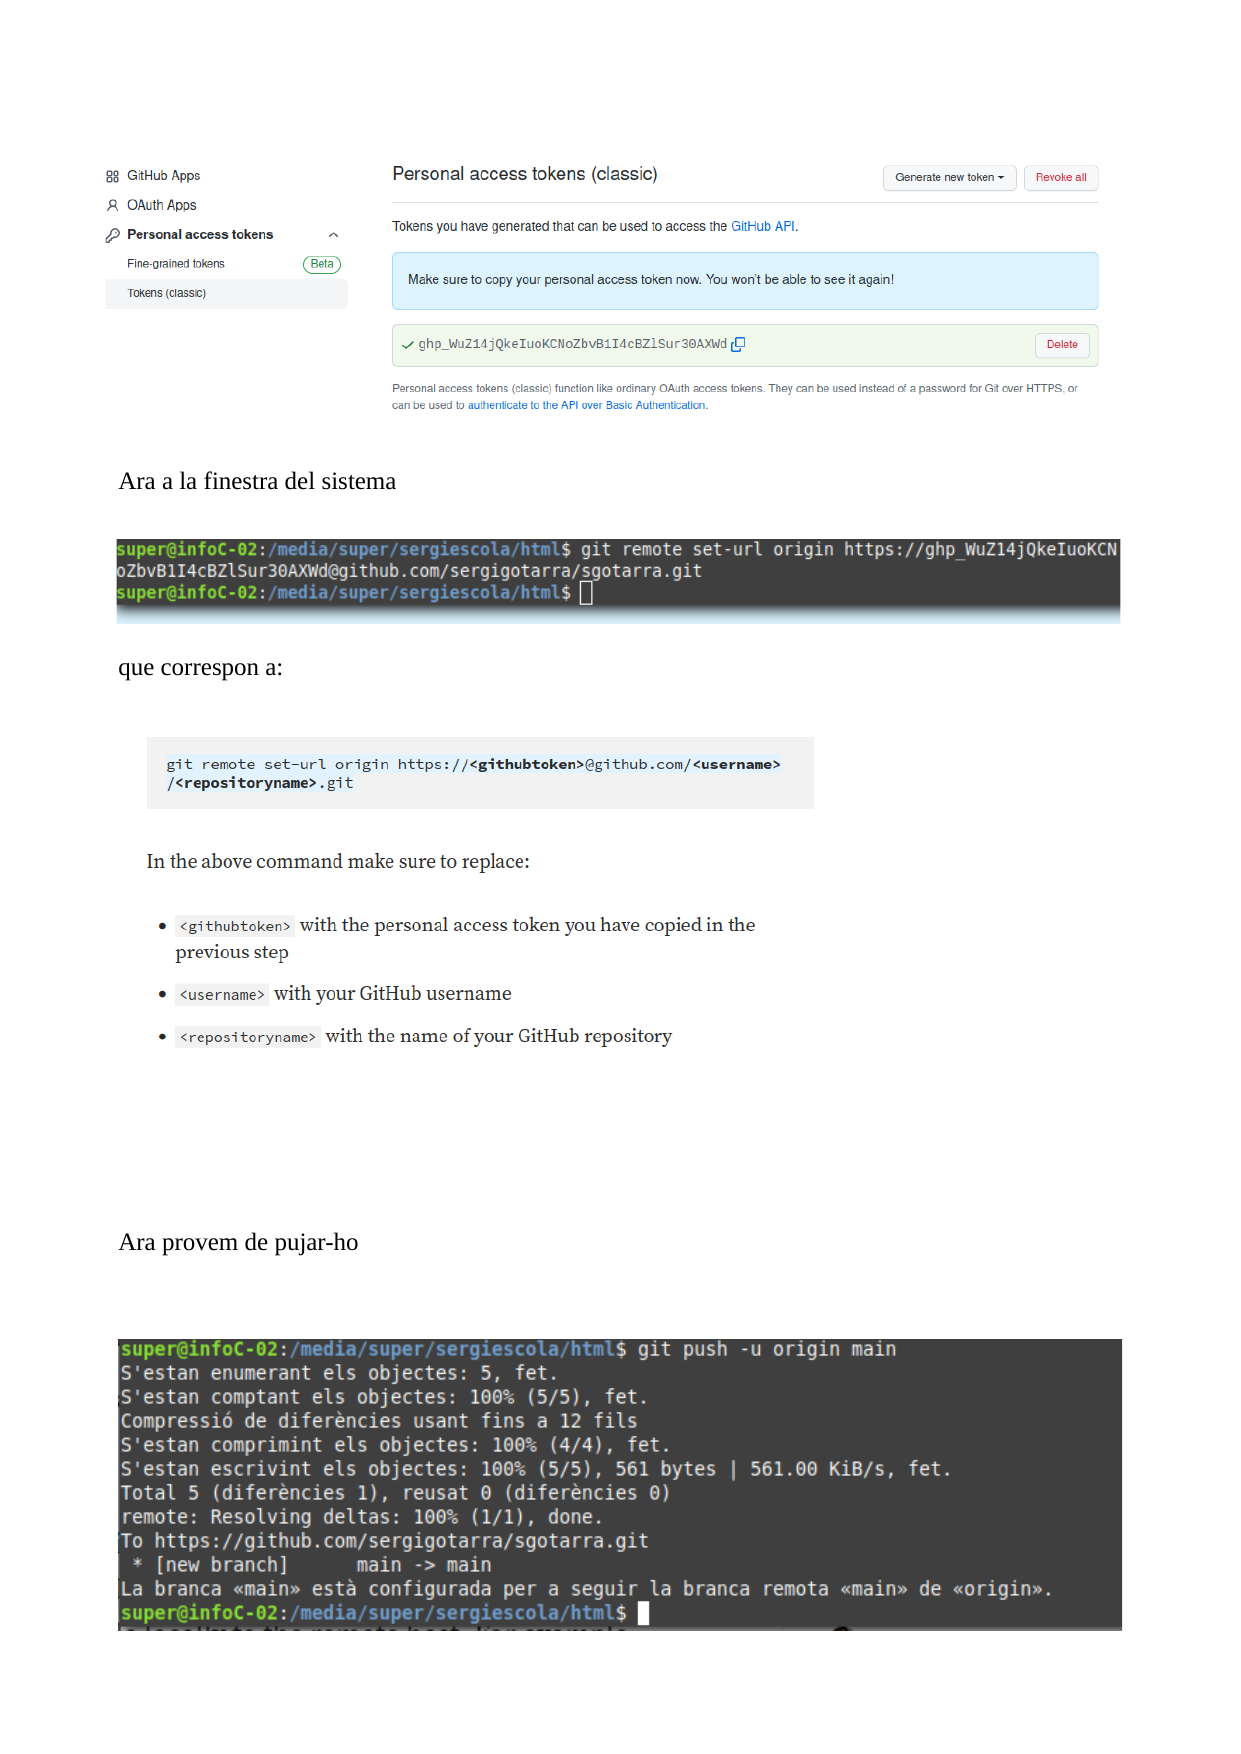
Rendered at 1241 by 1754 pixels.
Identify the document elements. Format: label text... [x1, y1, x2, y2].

text que correspon a: [118, 652, 1122, 681]
text Ara provem de pujar-ho [118, 1227, 1122, 1256]
picture [116, 539, 1121, 624]
text Ara a la finestra del sistema [118, 466, 1122, 494]
picture [121, 712, 841, 1092]
picture [105, 143, 1110, 437]
picture [118, 1339, 1123, 1631]
